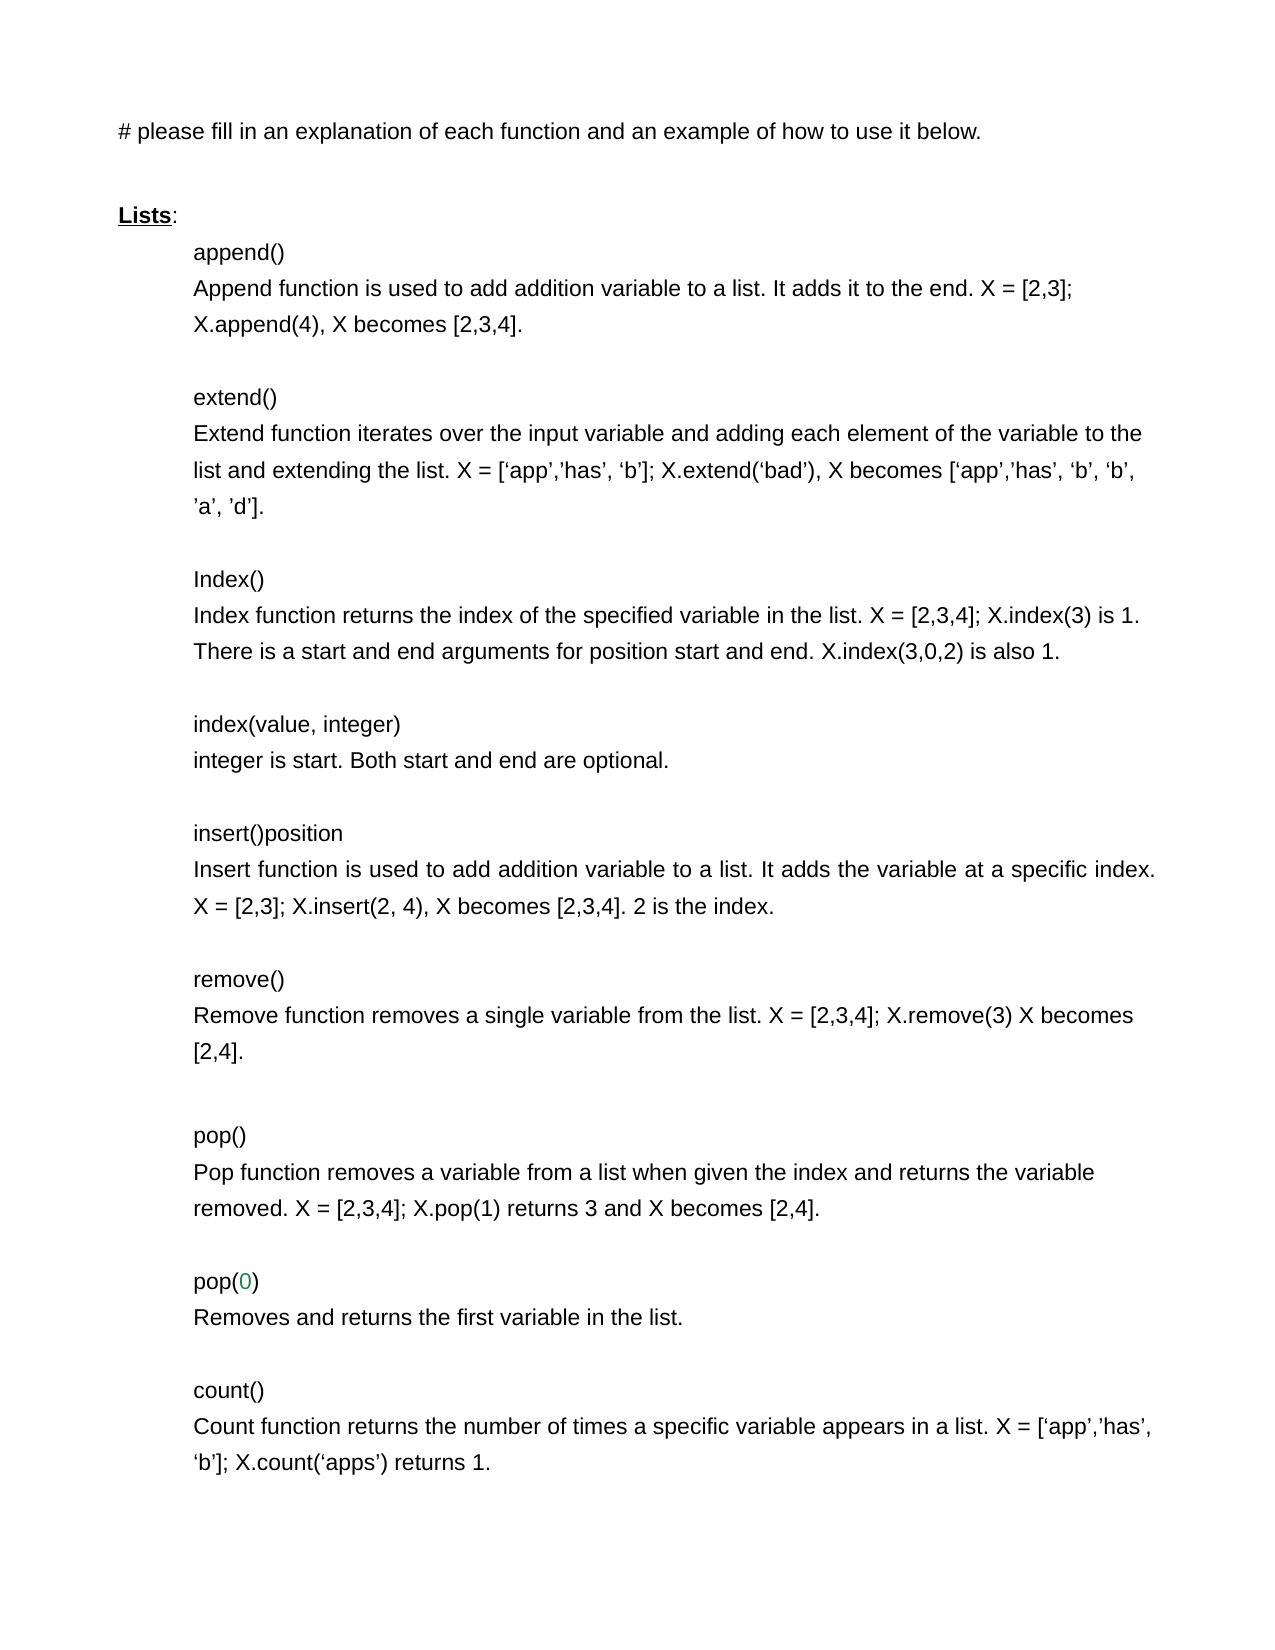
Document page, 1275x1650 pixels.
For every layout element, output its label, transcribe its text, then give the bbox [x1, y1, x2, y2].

text Pop function removes a variable from a list when given the index and returns the variable removed. X = [2,3,4]; X.pop(1) returns 3 and X becomes [2,4]. [193, 1158, 1157, 1221]
text Lists: [118, 202, 1157, 228]
text Index function returns the index of the specified variable in the list. X = [2,3,4]; X.index(3) is 1. There is a start and end arguments for position start and end. X.index(3,0,2) is also 1. [193, 602, 1157, 665]
text index(value, integer) [193, 711, 1157, 737]
text extend() [193, 384, 1157, 410]
text Insert function is used to add addition variable to a list. It adds the variable at a specific index. X = [2,3]; X.insert(2, 4), X becomes [2,3,4]. 2 is the index. [193, 856, 1157, 919]
text count() [193, 1377, 1157, 1403]
text Count function returns the number of times a specific variable appears in a list. X = [‘app’,’has’, ‘b’]; X.count(‘apps’) returns 1. [193, 1413, 1157, 1476]
text Index() [193, 566, 1157, 592]
text Remove function removes a single variable from the list. X = [2,3,4]; X.remove(3) X becomes [2,4]. [193, 1002, 1157, 1064]
text insert()position [193, 820, 1157, 846]
text Extend function iterates over the input variable and adding each element of the variable to the list and extending the list. X = [‘app’,’has’, ‘b’]; X.extend(‘bad’), X becomes [‘app’,’has’, ‘b’, ‘b’, ’a’, ’d’]. [193, 420, 1157, 519]
text Removes and returns the first variable in the list. [193, 1304, 1157, 1330]
text integer is start. Both start and end are optional. [193, 747, 1157, 774]
text Append function is used to add addition variable to a list. It adds it to the end. X = [2,3]; X.append(4), X becomes [2,3,4]. [193, 275, 1157, 337]
text pop(0) [193, 1268, 1157, 1294]
text append() [193, 238, 1157, 265]
text pop() [193, 1122, 1157, 1148]
text remove() [193, 966, 1157, 992]
text # please fill in an explanation of each function and an example of how to use it below. [118, 118, 1157, 144]
